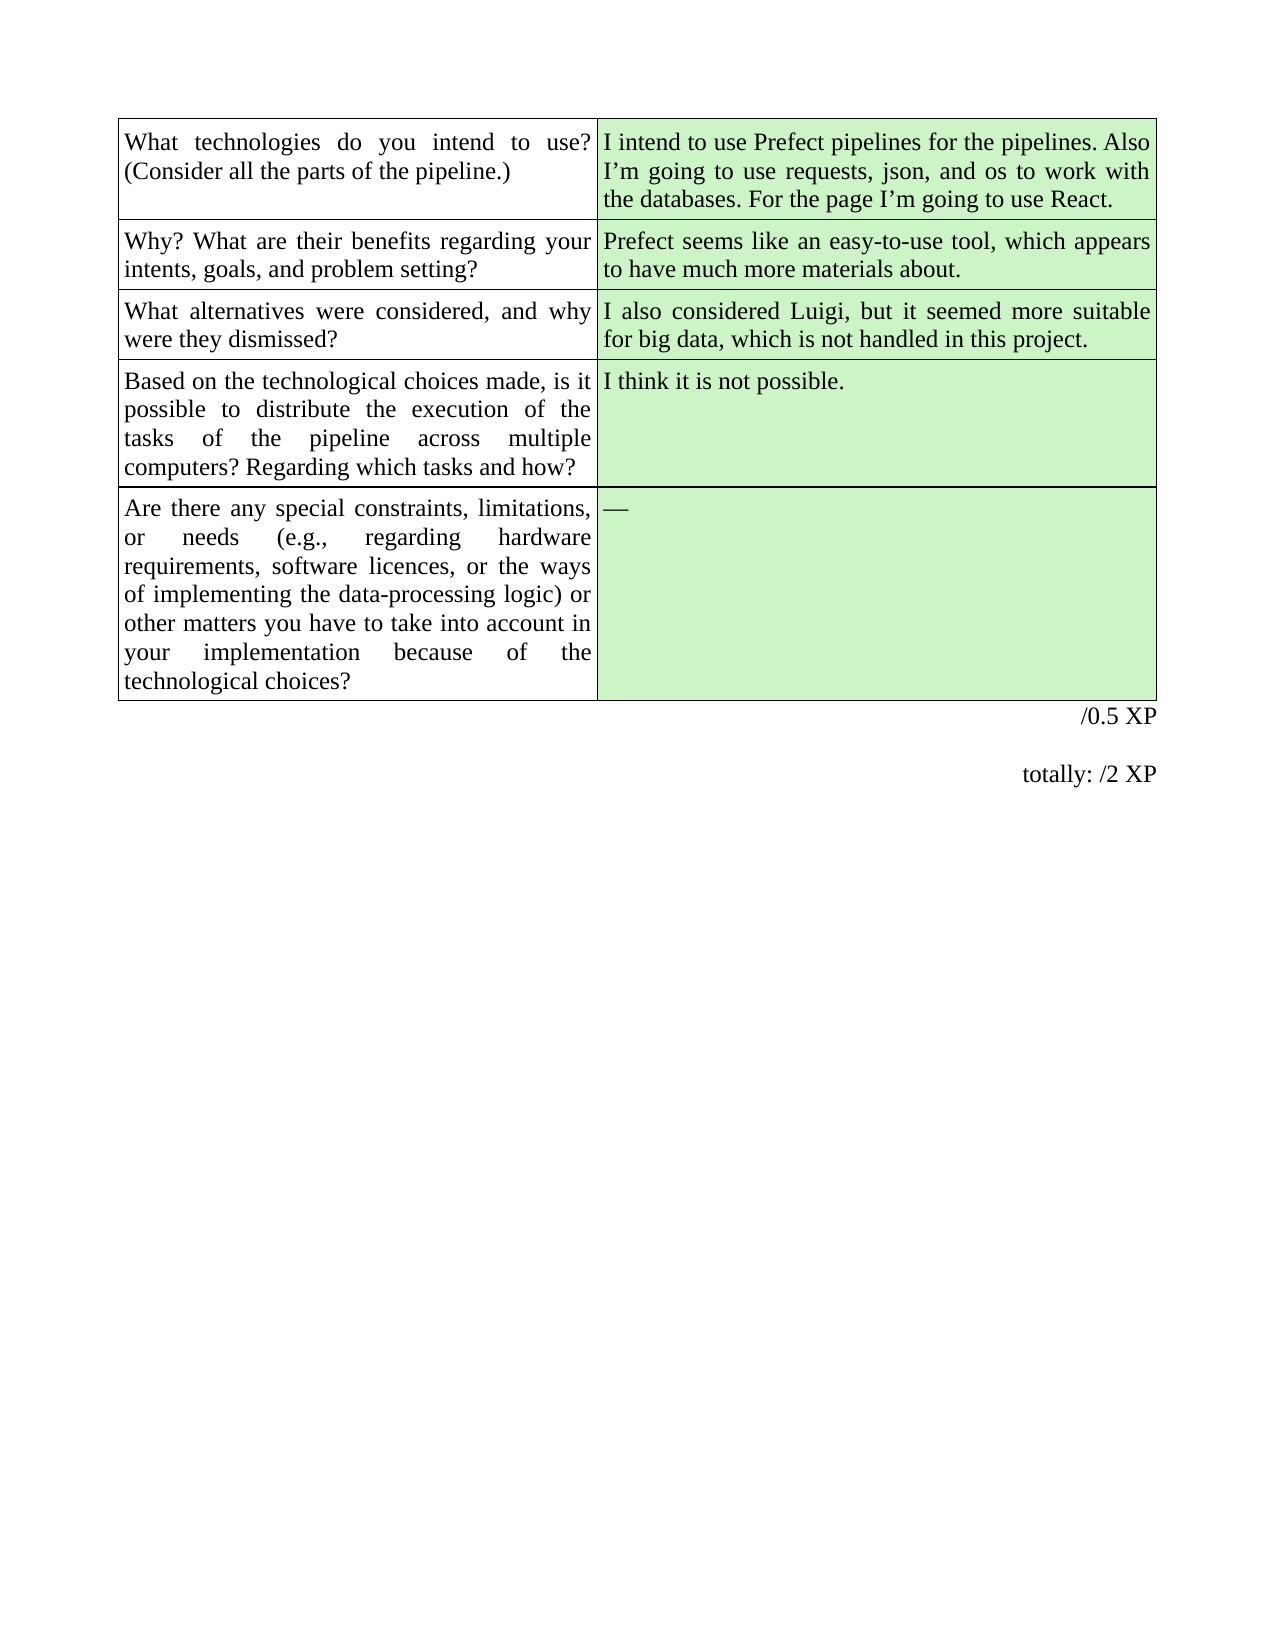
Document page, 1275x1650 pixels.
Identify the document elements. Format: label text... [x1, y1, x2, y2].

table_cell I also considered Luigi, but it seemed more suitable for big data, which is not handled in this project. [598, 290, 1156, 359]
table_cell What alternatives were considered, and why were they dismissed? [119, 290, 597, 359]
table_cell Are there any special constraints, limitations, or needs (e.g., regarding hardware requirements, software licences, or the ways of implementing the data-processing logic) or other matters you have to take into account in your implementation because of the technological choices? [119, 488, 597, 700]
table_cell Based on the technological choices made, is it possible to distribute the execution of the tasks of the pipeline across multiple computers? Regarding which tasks and how? [119, 360, 597, 486]
text /0.5 XP [118, 701, 1157, 730]
table_cell Prefect seems like an easy-to-use tool, which appears to have much more materials about. [598, 220, 1156, 289]
table_cell What technologies do you intend to use? (Consider all the parts of the pipeline.) [119, 119, 597, 219]
table_cell Why? What are their benefits regarding your intents, goals, and problem setting? [119, 220, 597, 289]
text totally: /2 XP [118, 759, 1157, 788]
table_cell I think it is not possible. [598, 360, 1156, 486]
table_cell — [598, 488, 1156, 700]
table_cell I intend to use Prefect pipelines for the pipelines. Also I’m going to use requests, json, and os to work with the databases. For the page I’m going to use React. [598, 119, 1156, 219]
